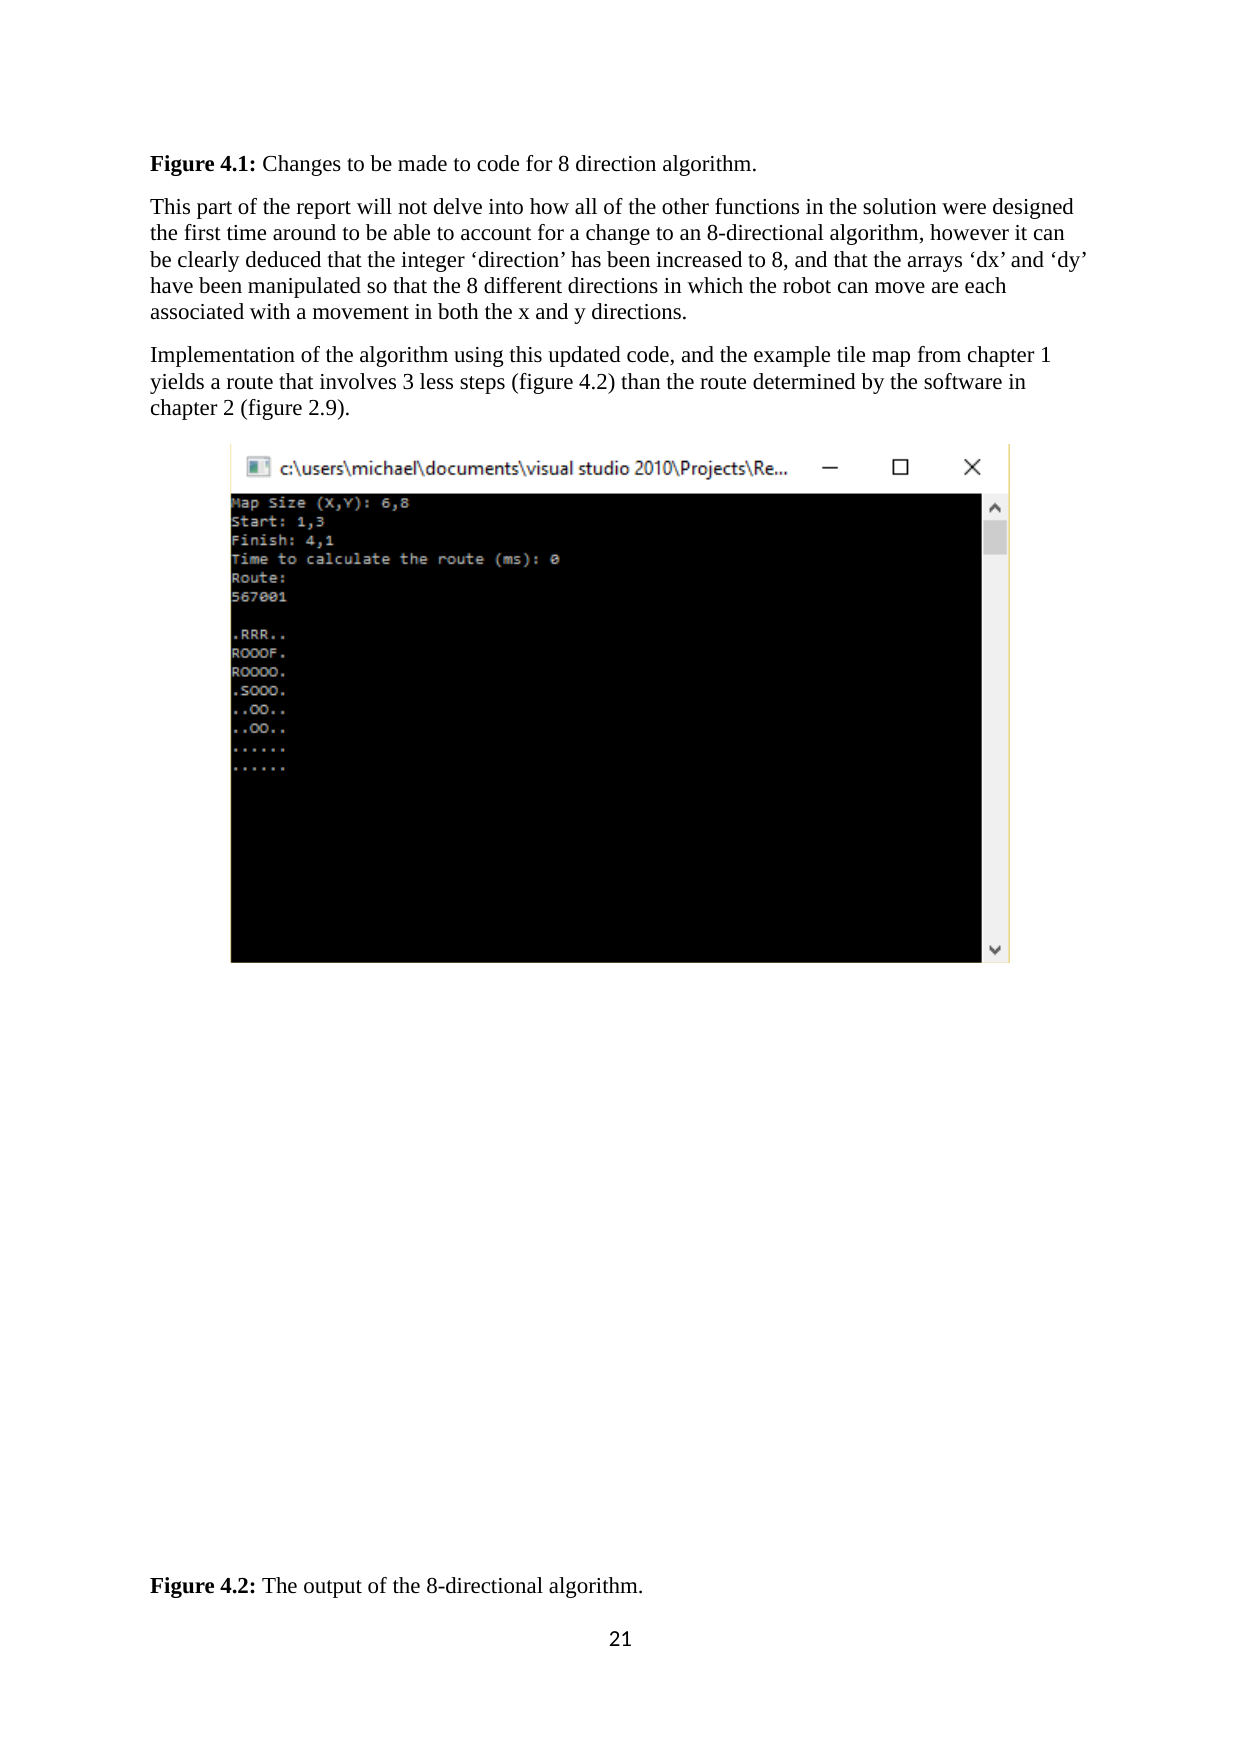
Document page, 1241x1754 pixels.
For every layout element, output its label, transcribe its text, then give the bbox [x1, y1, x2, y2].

text This part of the report will not delve into how all of the other functions in the solution were designed the first time around to be able to account for a change to an 8-directional algorithm, however it can be clearly deduced that the integer ‘direction’ has been increased to 8, and that the arrays ‘dx’ and ‘dy’ have been manipulated so that the 8 different directions in which the robot can move are each associated with a movement in both the x and y directions. [150, 193, 1090, 325]
text Figure 4.1: Changes to be made to code for 8 direction algorithm. [150, 150, 1090, 176]
picture [230, 444, 1010, 963]
text Implementation of the algorithm using this updated code, and the example tile map from chapter 1 yields a route that involves 3 less steps (figure 4.2) than the route determined by the software in chapter 2 (figure 2.9). [150, 341, 1090, 421]
text Figure 4.2: The output of the 8-directional algorithm. [150, 983, 1090, 1598]
